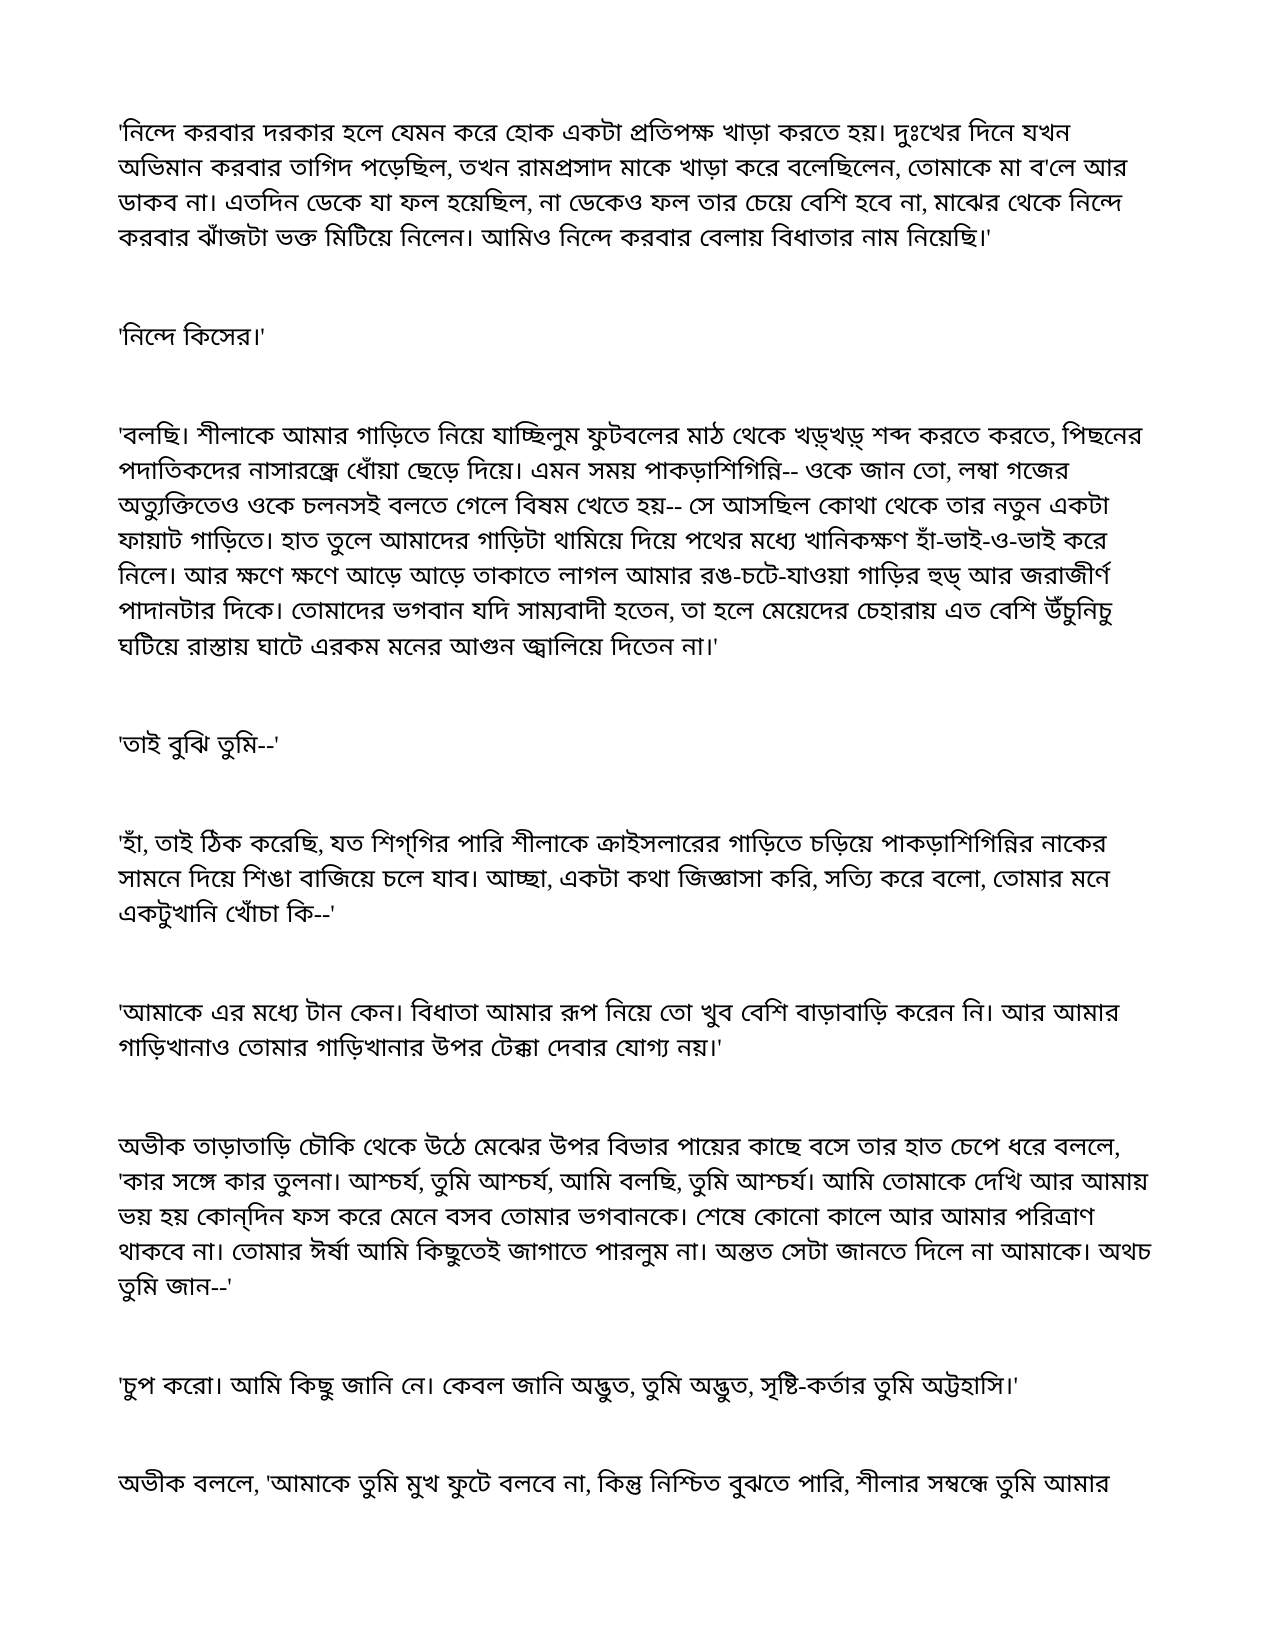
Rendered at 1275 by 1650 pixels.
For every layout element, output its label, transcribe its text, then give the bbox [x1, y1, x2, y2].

text 'নিন্দে কিসের।' [118, 322, 1157, 351]
text 'চুপ করো। আমি কিছু জানি নে। কেবল জানি অদ্ভুত, তুমি অদ্ভুত, সৃষ্টি-কর্তার তুমি অট্টহাসি।' [292, 1371, 782, 1400]
text 'হাঁ, তাই ঠিক করেছি, যত শিগ্‌গির পারি শীলাকে ক্রাইসলারের গাড়িতে চড়িয়ে পাকড়াশিগিন্নির নাকের সামনে দিয়ে শিঙা বাজিয়ে চলে যাব। আচ্ছা, একটা কথা জিজ্ঞাসা করি, সত্যি করে বলো, তোমার মনে একটুখানি খোঁচা কি--' [118, 829, 1157, 928]
text 'বলছি। শীলাকে আমার গাড়িতে নিয়ে যাচ্ছিলুম ফুটবলের মাঠ থেকে খড়্‌খড়্‌ শব্দ করতে করতে, পিছনের পদাতিকদের নাসারন্ধ্রে ধোঁয়া ছেড়ে দিয়ে। এমন সময় পাকড়াশিগিন্নি-- ওকে জান তো, লম্বা গজের অত্যুক্তিতেও ওকে চলনসই বলতে গেলে বিষম খেতে হয়-- সে আসছিল কোথা থেকে তার নতুন একটা ফায়াট গাড়িতে। হাত তুলে আমাদের গাড়িটা থামিয়ে দিয়ে পথের মধ্যে খানিকক্ষণ হাঁ-ভাই-ও-ভাই করে নিলে। আর ক্ষণে ক্ষণে আড়ে আড়ে তাকাতে লাগল আমার রঙ-চটে-যাওয়া গাড়ির হুড্‌ আর জরাজীর্ণ পাদানটার দিকে। তোমাদের ভগবান যদি সাম্যবাদী হতেন, তা হলে মেয়েদের চেহারায় এত বেশি উঁচুনিচু ঘটিয়ে রাস্তায় ঘাটে এরকম মনের আগুন জ্বালিয়ে দিতেন না।' [118, 421, 1157, 661]
text অভীক বললে, 'আমাকে তুমি মুখ ফুটে বলবে না, কিন্তু নিশ্চিত বুঝতে পারি, শীলার সম্বন্ধে তুমি আমার সাইকলজি জানতে চাও। ওকে আমার ঘোরতর অভ্যাস হয়ে যাচ্ছে। অল্পবয়সে যেমন করে সিগারেট অভ্যাস হয়েছিল। মাথা ঘুরত তবু ছাড়তুম না। মুখে লাগত তিতো, মনে লাগত গর্ব। ও জানে কী করে দিনে দিনে মৌতাত জমিয়ে তুলতে হয়। মেয়েদের ভালোবাসায় যে মদটুকু আছে, সেটাতে আমার ইন্‌স্‌পিরেশন। আমি আর্টিস্ট। ও যে আমার পালের হাওয়া। ও নইলে আমার তুলি যায় আটকে বালির চরে। বুঝতে পারি, আমার পাশে বসলে শীলার হৃৎপিণ্ডে একটা লালরঙের আগুন জ্বলতে থাকে, ডেন্‌জার সিগ্‌নাল, তার তেজ প্রবেশ করে আমার শিরায় শিরায়। -- দোষ নিয়ো না তপস্বিনী, ভাবছ সেটাতে আমার বিলাস, না গো না, সেটাতে আমার প্রয়োজন।' [451, 1469, 1157, 1499]
text অভীক তাড়াতাড়ি চৌকি থেকে উঠে মেঝের উপর বিভার পায়ের কাছে বসে তার হাত চেপে ধরে বললে, 'কার সঙ্গে কার তুলনা। আশ্চর্য, তুমি আশ্চর্য, আমি বলছি, তুমি আশ্চর্য। আমি তোমাকে দেখি আর আমায় ভয় হয় কোন্‌দিন ফস করে মেনে বসব তোমার ভগবানকে। শেষে কোনো কালে আর আমার পরিত্রাণ থাকবে না। তোমার ঈর্ষা আমি কিছুতেই জাগাতে পারলুম না। অন্তত সেটা জানতে দিলে না আমাকে। অথচ তুমি জান--' [118, 1132, 1157, 1301]
text 'তাই বুঝি তুমি--' [181, 730, 1157, 759]
text 'আমাকে এর মধ্যে টান কেন। বিধাতা আমার রূপ নিয়ে তো খুব বেশি বাড়াবাড়ি করেন নি। আর আমার গাড়িখানাও তোমার গাড়িখানার উপর টেক্কা দেবার যোগ্য নয়।' [118, 998, 1157, 1062]
text 'চুপ করো। আমি কিছু জানি নে। কেবল জানি অদ্ভুত, তুমি অদ্ভুত, সৃষ্টি-কর্তার তুমি অট্টহাসি।' [118, 1371, 329, 1400]
text 'তাই বুঝি তুমি--' [118, 730, 189, 759]
text 'নিন্দে করবার দরকার হলে যেমন করে হোক একটা প্রতিপক্ষ খাড়া করতে হয়। দুঃখের দিনে যখন অভিমান করবার তাগিদ পড়েছিল, তখন রামপ্রসাদ মাকে খাড়া করে বলেছিলেন, তোমাকে মা ব'লে আর ডাকব না। এতদিন ডেকে যা ফল হয়েছিল, না ডেকেও ফল তার চেয়ে বেশি হবে না, মাঝের থেকে নিন্দে করবার ঝাঁজটা ভক্ত মিটিয়ে নিলেন। আমিও নিন্দে করবার বেলায় বিধাতার নাম নিয়েছি।' [118, 118, 1157, 253]
text 'চুপ করো। আমি কিছু জানি নে। কেবল জানি অদ্ভুত, তুমি অদ্ভুত, সৃষ্টি-কর্তার তুমি অট্টহাসি।' [771, 1371, 1157, 1400]
